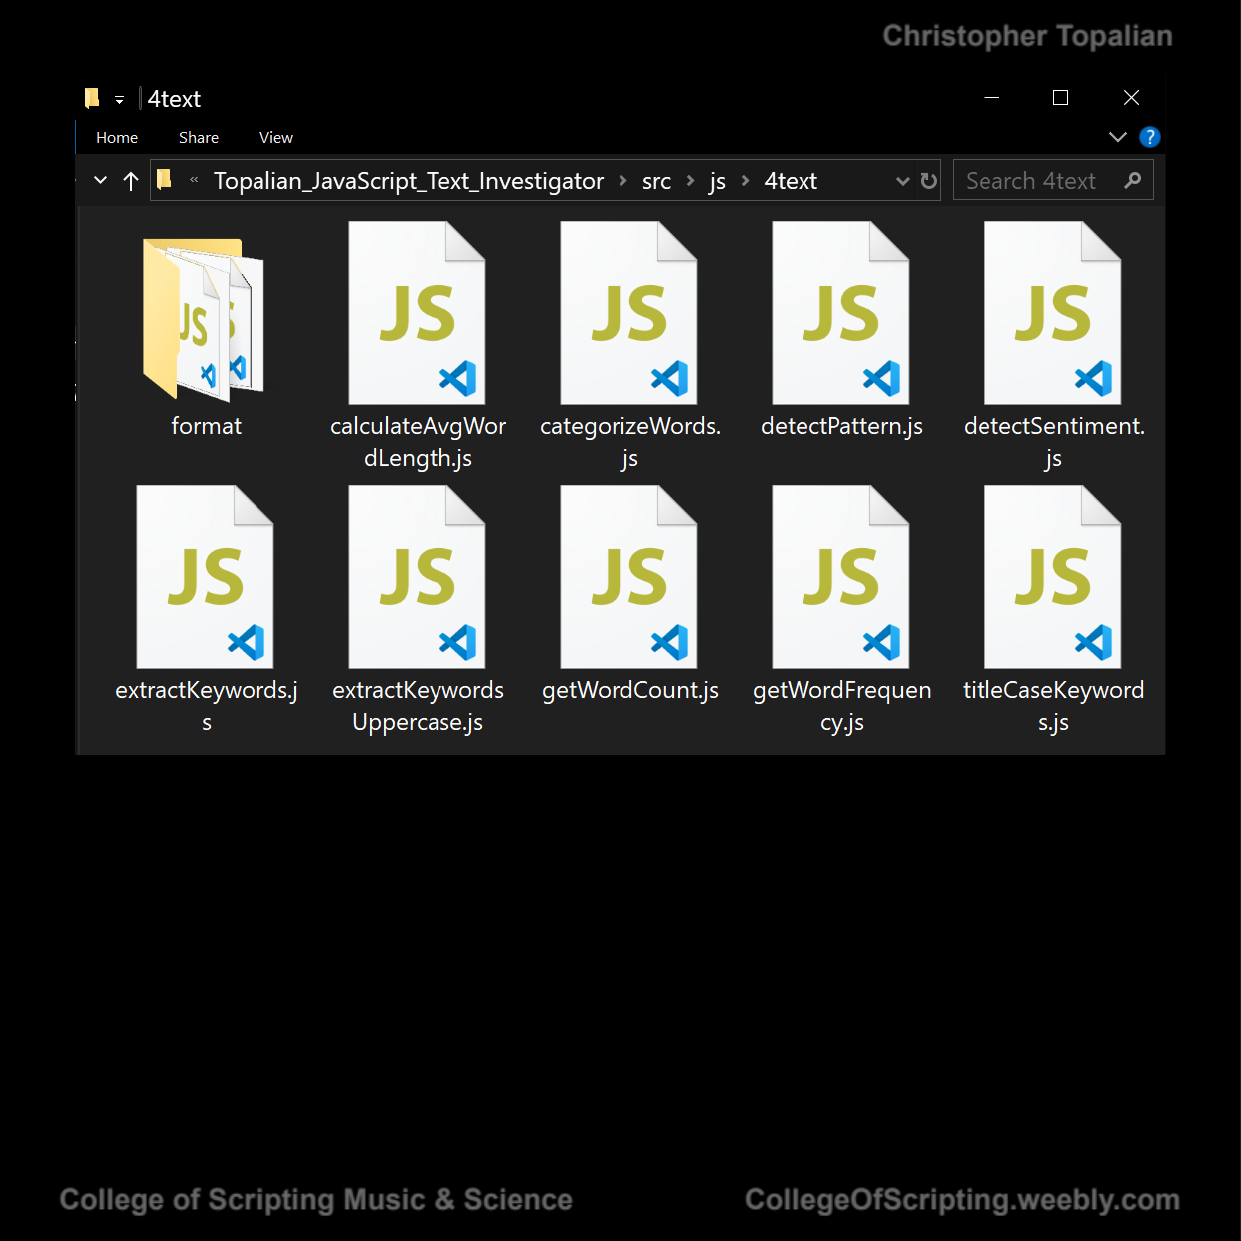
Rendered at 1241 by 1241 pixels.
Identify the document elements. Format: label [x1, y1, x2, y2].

picture [75, 75, 1166, 755]
